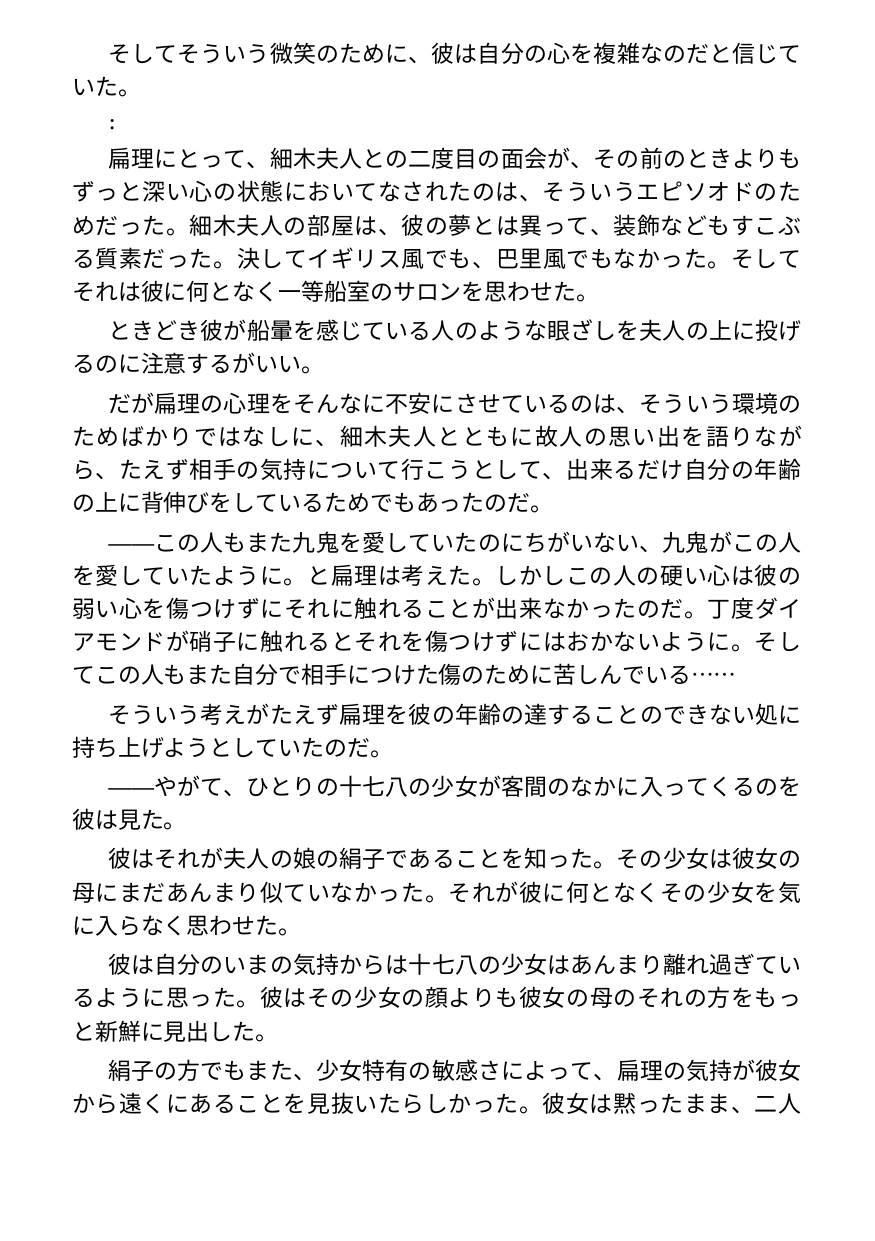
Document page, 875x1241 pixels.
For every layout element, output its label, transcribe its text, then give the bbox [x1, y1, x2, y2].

text ときどき彼が船暈を感じている人のような眼ざしを夫人の上に投げるのに注意するがいい。 [72, 313, 802, 379]
text だが扁理の心理をそんなに不安にさせているのは、そういう環境のためばかりではなしに、細木夫人とともに故人の思い出を語りながら、たえず相手の気持について行こうとして、出来るだけ自分の年齢の上に背伸びをしているためでもあったのだ。 [72, 386, 802, 518]
text 彼はそれが夫人の娘の絹子であることを知った。その少女は彼女の母にまだあんまり似ていなかった。それが彼に何となくその少女を気に入らなく思わせた。 [72, 841, 802, 941]
text 扁理にとって、細木夫人との二度目の面会が、その前のときよりもずっと深い心の状態においてなされたのは、そういうエピソオドのためだった。細木夫人の部屋は、彼の夢とは異って、装飾などもすこぶる質素だった。決してイギリス風でも、巴里風でもなかった。そしてそれは彼に何となく一等船室のサロンを思わせた。 [72, 141, 802, 307]
text そしてそういう微笑のために、彼は自分の心を複雑なのだと信じていた。 [72, 36, 802, 102]
text ――やがて、ひとりの十七八の少女が客間のなかに入ってくるのを彼は見た。 [72, 769, 802, 835]
text 絹子の方でもまた、少女特有の敏感さによって、扁理の気持が彼女から遠くにあることを見抜いたらしかった。彼女は黙ったまま、二人 [72, 1052, 802, 1119]
text : [72, 108, 802, 135]
text ――この人もまた九鬼を愛していたのにちがいない、九鬼がこの人を愛していたように。と扁理は考えた。しかしこの人の硬い心は彼の弱い心を傷つけずにそれに触れることが出来なかったのだ。丁度ダイアモンドが硝子に触れるとそれを傷つけずにはおかないように。そしてこの人もまた自分で相手につけた傷のために苦しんでいる…… [72, 524, 802, 691]
text 彼は自分のいまの気持からは十七八の少女はあんまり離れ過ぎているように思った。彼はその少女の顔よりも彼女の母のそれの方をもっと新鮮に見出した。 [72, 947, 802, 1047]
text そういう考えがたえず扁理を彼の年齢の達することのできない処に持ち上げようとしていたのだ。 [72, 696, 802, 763]
